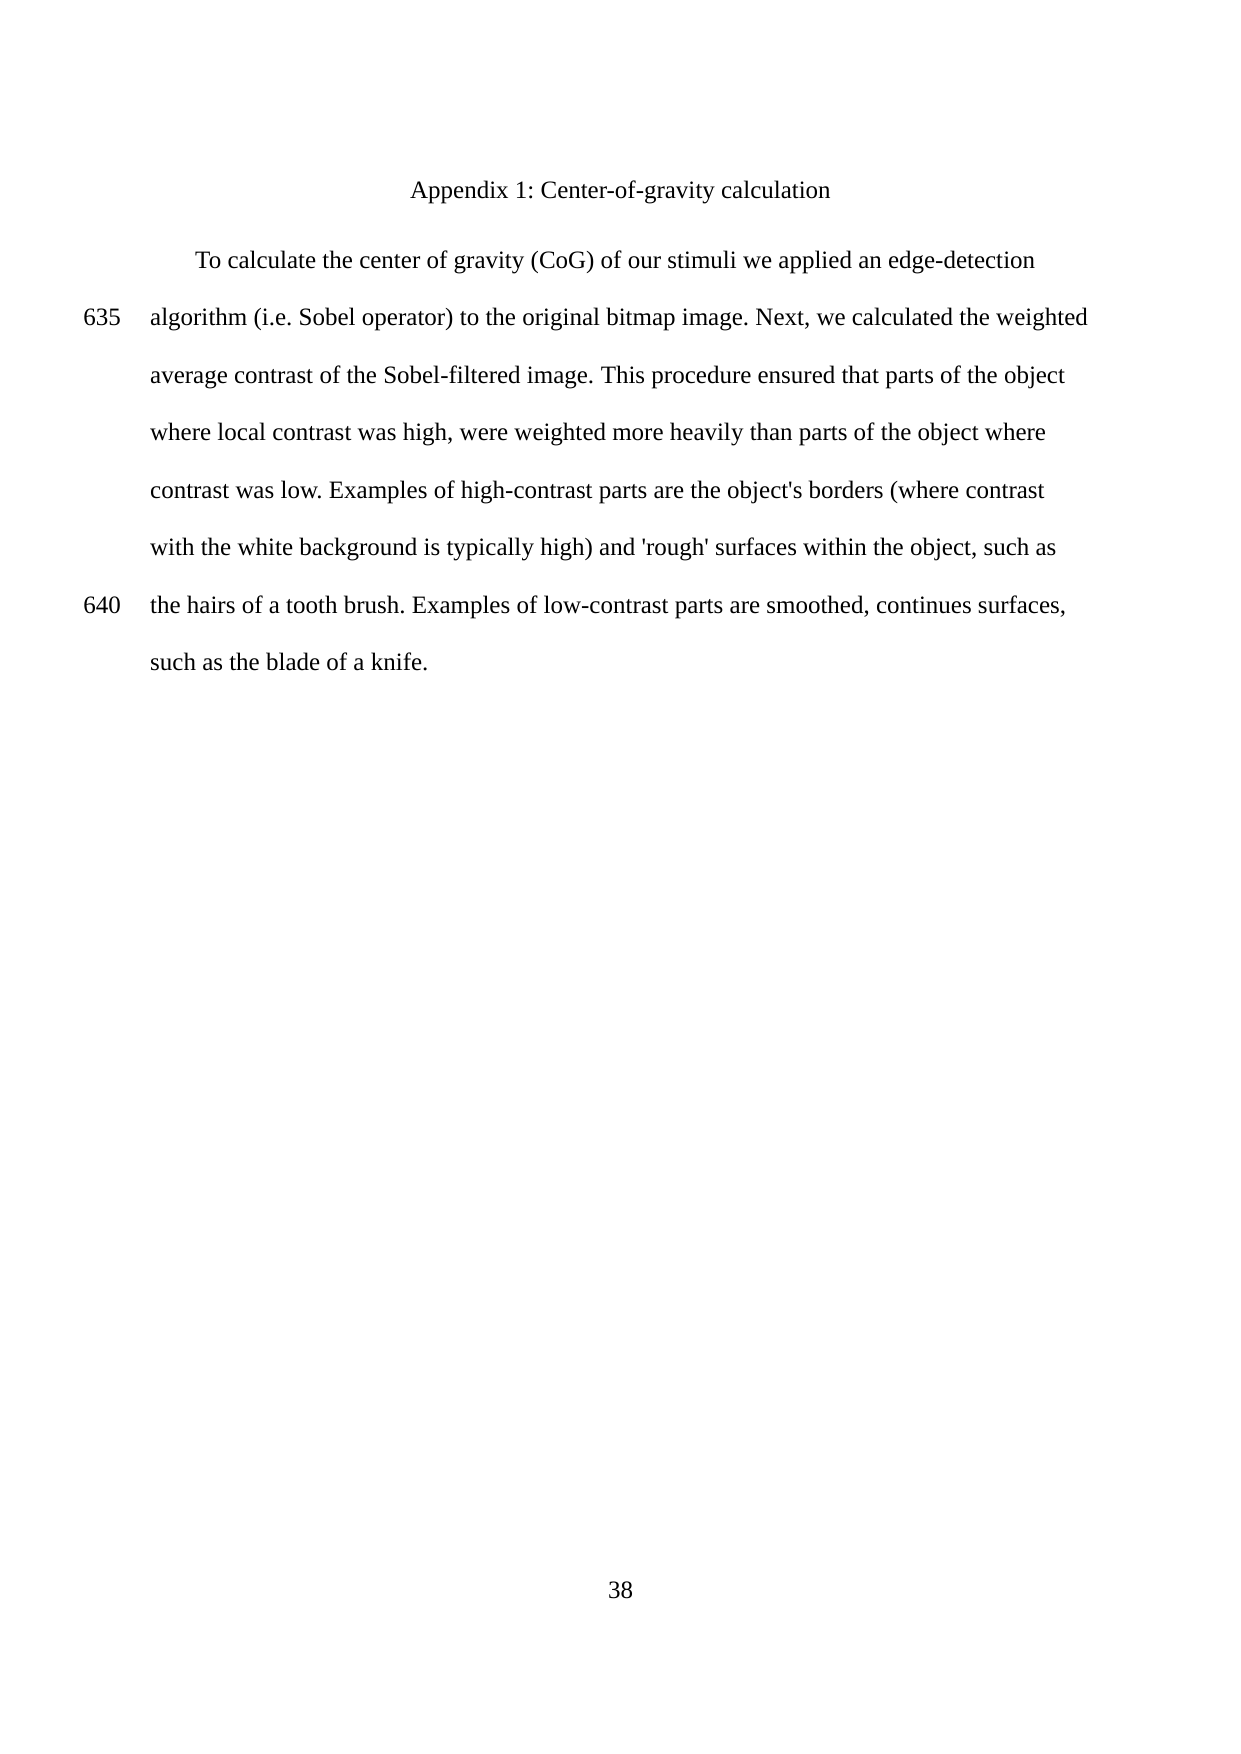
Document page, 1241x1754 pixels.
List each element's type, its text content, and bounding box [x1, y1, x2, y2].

text To calculate the center of gravity (CoG) of our stimuli we applied an edge-detection algorithm (i.e. Sobel operator) to the original bitmap image. Next, we calculated the weighted average contrast of the Sobel-filtered image. This procedure ensured that parts of the object where local contrast was high, were weighted more heavily than parts of the object where contrast was low. Examples of high-contrast parts are the object's borders (where contrast with the white background is typically high) and 'rough' surfaces within the object, such as the hairs of a tooth brush. Examples of low-contrast parts are smoothed, continues surfaces, such as the blade of a knife. [150, 245, 1091, 676]
subtitle Appendix 1: Center-of-gravity calculation [150, 175, 1091, 204]
